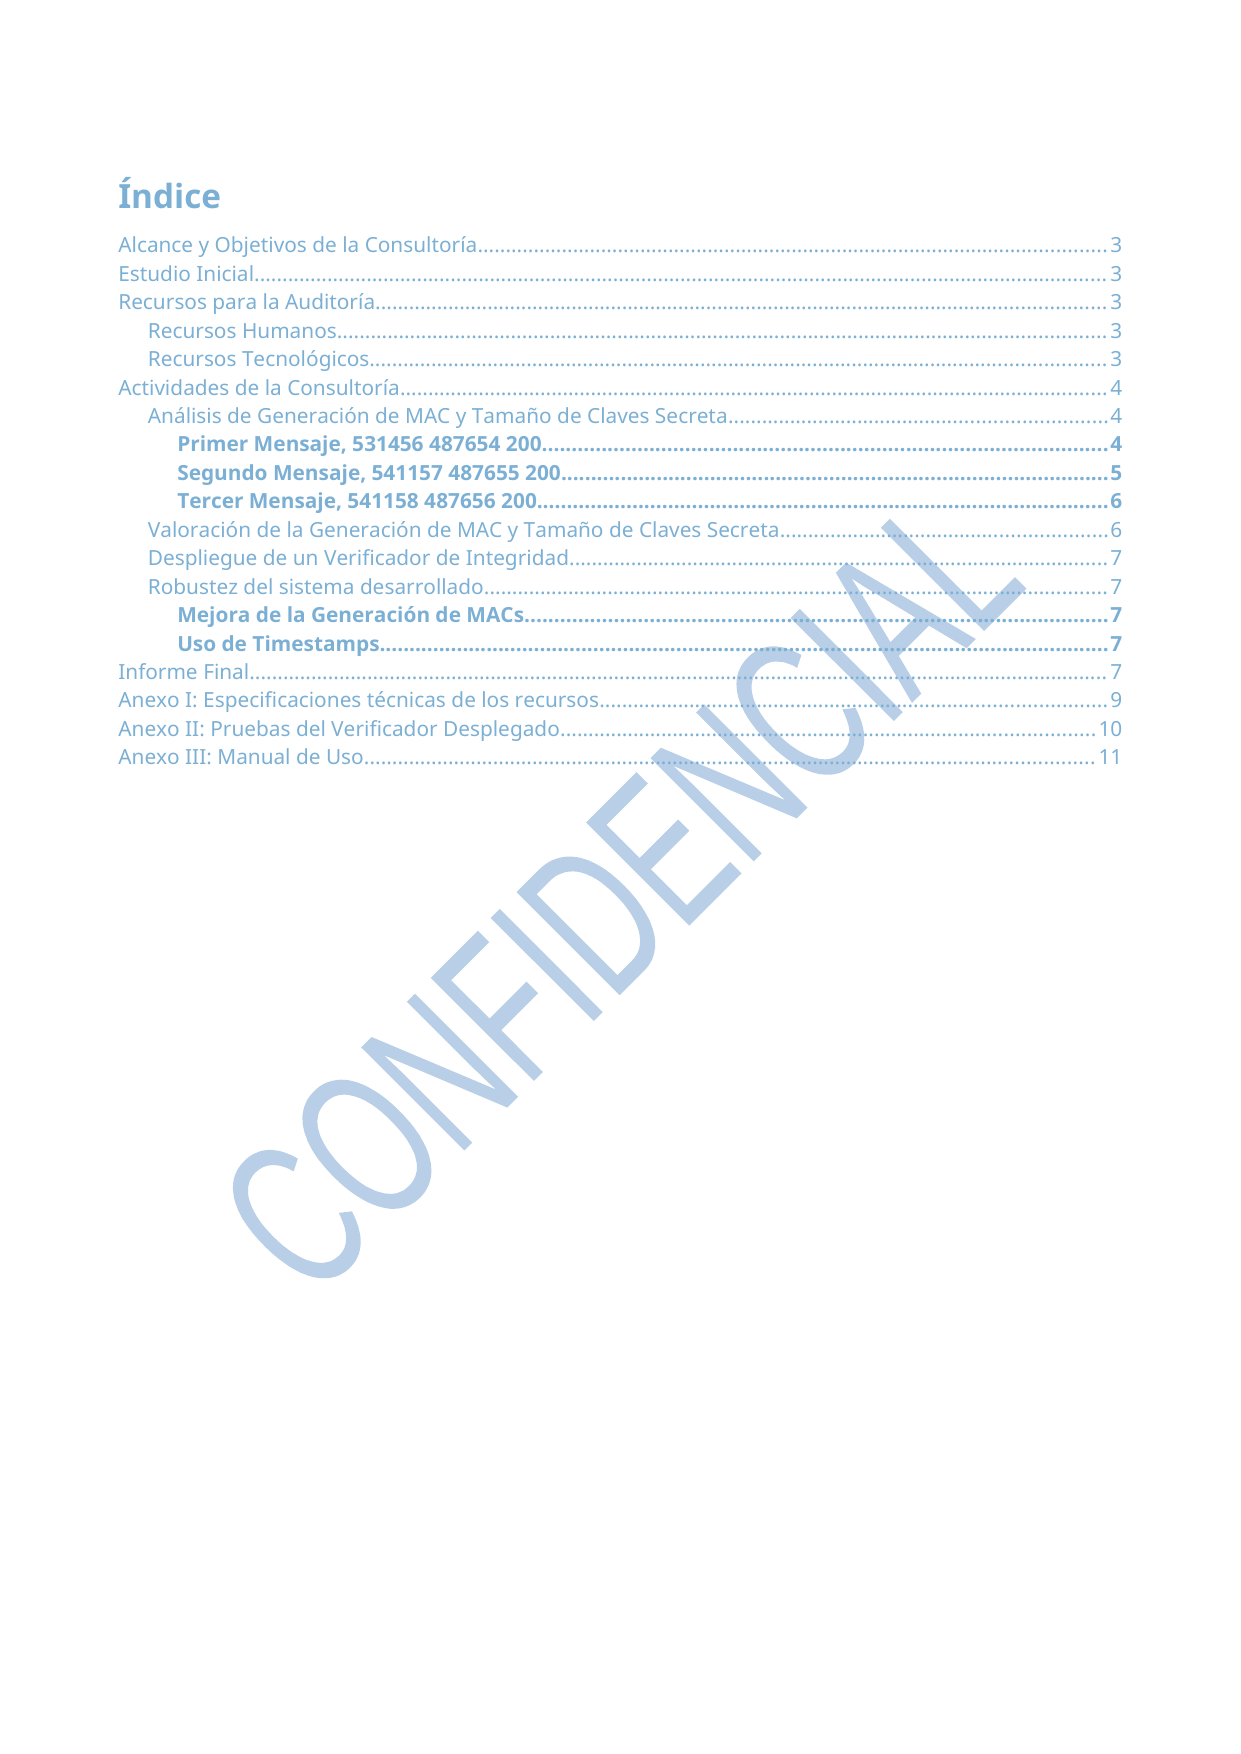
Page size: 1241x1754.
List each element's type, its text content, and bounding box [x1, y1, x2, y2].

text Valoración de la Generación de MAC y Tamaño de Claves Secreta 6 [148, 515, 1122, 543]
text Uso de Timestamps 7 [177, 629, 828, 657]
text Anexo III: Manual de Uso 11 [846, 742, 1122, 771]
text Despliegue de un Verificador de Integridad 7 [148, 543, 924, 572]
text Anexo II: Pruebas del Verificador Desplegado 10 [859, 714, 1122, 742]
text Anexo I: Especificaciones técnicas de los recursos 9 [118, 686, 744, 714]
subtitle Índice [118, 173, 1122, 218]
text Estudio Inicial 3 [118, 259, 1122, 287]
text Anexo II: Pruebas del Verificador Desplegado 10 [762, 714, 849, 742]
text Informe Final 7 [849, 657, 901, 686]
text Recursos Humanos 3 [148, 316, 1122, 344]
text Mejora de la Generación de MACs 7 [988, 600, 1122, 629]
text Robustez del sistema desarrollado 7 [864, 572, 952, 600]
text Uso de Timestamps 7 [821, 629, 884, 657]
text Informe Final 7 [752, 657, 857, 686]
text Anexo I: Especificaciones técnicas de los recursos 9 [878, 686, 1122, 714]
text Anexo I: Especificaciones técnicas de los recursos 9 [752, 686, 885, 714]
text Anexo II: Pruebas del Verificador Desplegado 10 [118, 714, 724, 742]
text Informe Final 7 [118, 657, 747, 686]
text Primer Mensaje, 531456 487654 200 4 [177, 429, 1122, 458]
text Informe Final 7 [901, 657, 1122, 686]
text Uso de Timestamps 7 [900, 629, 1122, 657]
text Anexo II: Pruebas del Verificador Desplegado 10 [715, 714, 766, 742]
text Mejora de la Generación de MACs 7 [866, 600, 914, 629]
text Mejora de la Generación de MACs 7 [177, 600, 868, 629]
text Recursos para la Auditoría 3 [118, 287, 1122, 316]
text Despliegue de un Verificador de Integridad 7 [916, 543, 1122, 572]
text Segundo Mensaje, 541157 487655 200 5 [177, 458, 1122, 486]
text Mejora de la Generación de MACs 7 [912, 600, 981, 629]
text Análisis de Generación de MAC y Tamaño de Claves Secreta 4 [148, 401, 1122, 429]
text Anexo III: Manual de Uso 11 [743, 742, 806, 771]
text Recursos Tecnológicos 3 [148, 344, 1122, 373]
text Robustez del sistema desarrollado 7 [148, 572, 851, 600]
text Robustez del sistema desarrollado 7 [945, 572, 1122, 600]
text Tercer Mensaje, 541158 487656 200 6 [177, 486, 1122, 515]
text Anexo III: Manual de Uso 11 [118, 742, 753, 771]
text Alcance y Objetivos de la Consultoría 3 [118, 231, 1122, 259]
text Actividades de la Consultoría 4 [118, 373, 1122, 401]
text Anexo III: Manual de Uso 11 [788, 742, 848, 759]
